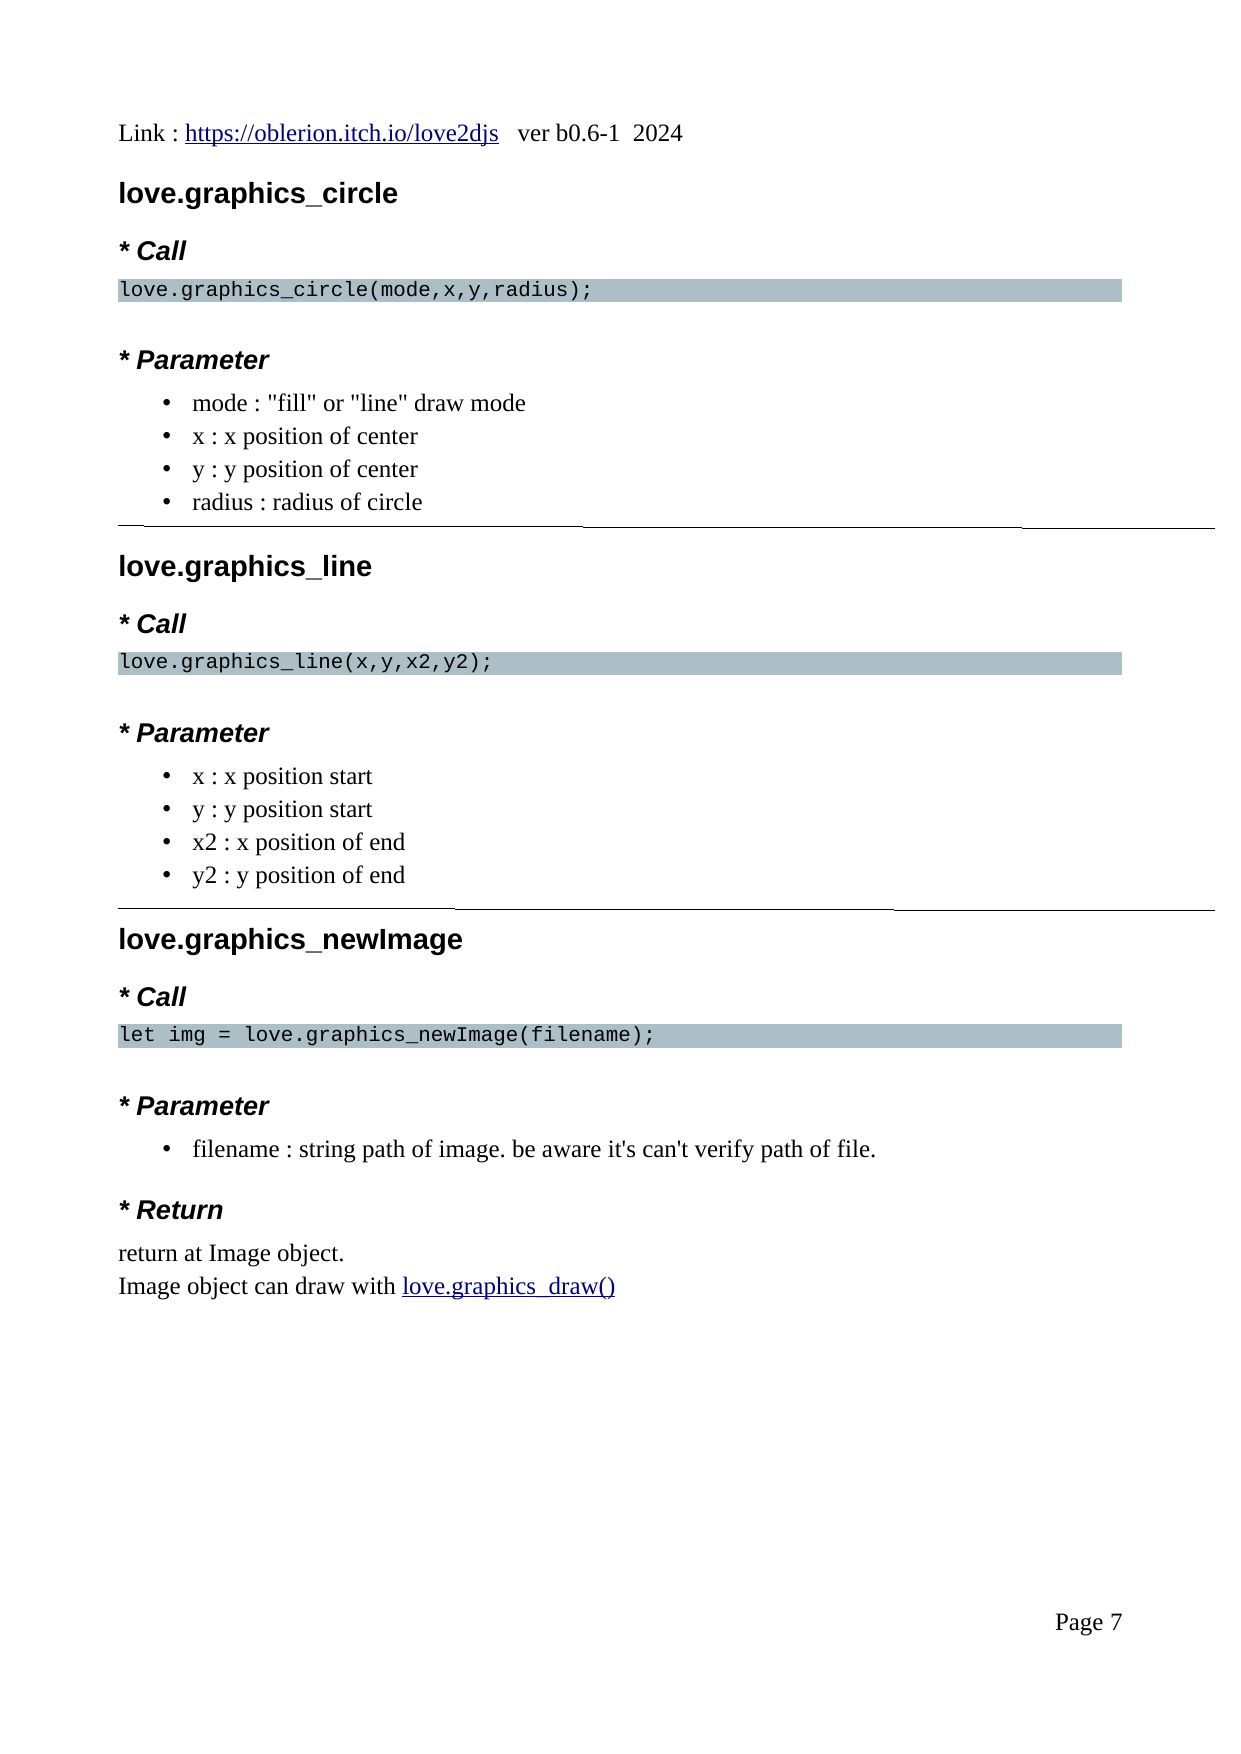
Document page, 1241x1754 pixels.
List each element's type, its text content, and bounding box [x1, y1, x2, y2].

list y : y position start [162, 794, 1122, 823]
list y2 : y position of end [162, 860, 1122, 889]
list x2 : x position of end [162, 827, 1122, 856]
list radius : radius of circle [162, 487, 1122, 516]
list x : x position of center [162, 421, 1122, 450]
text love.graphics_circle(mode,x,y,radius); [118, 279, 1122, 302]
list y : y position of center [162, 454, 1122, 483]
subtitle * Return [118, 1194, 1122, 1225]
text return at Image object. Image object can draw with love.graphics_draw() [118, 1238, 1122, 1299]
subtitle * Call [118, 608, 1122, 639]
text love.graphics_line(x,y,x2,y2); [118, 652, 1122, 675]
list x : x position start [162, 761, 1122, 790]
subtitle * Parameter [118, 344, 1122, 376]
subtitle * Call [118, 235, 1122, 266]
subtitle love.graphics_circle [118, 176, 1122, 210]
subtitle love.graphics_line [118, 549, 1122, 583]
subtitle * Parameter [118, 1090, 1122, 1121]
subtitle * Parameter [118, 717, 1122, 748]
list mode : "fill" or "line" draw mode [162, 388, 1122, 417]
subtitle love.graphics_newImage [118, 922, 1122, 956]
text let img = love.graphics_newImage(filename); [118, 1024, 1122, 1048]
list filename : string path of image. be aware it's can't verify path of file. [162, 1134, 1122, 1163]
subtitle * Call [118, 981, 1122, 1012]
